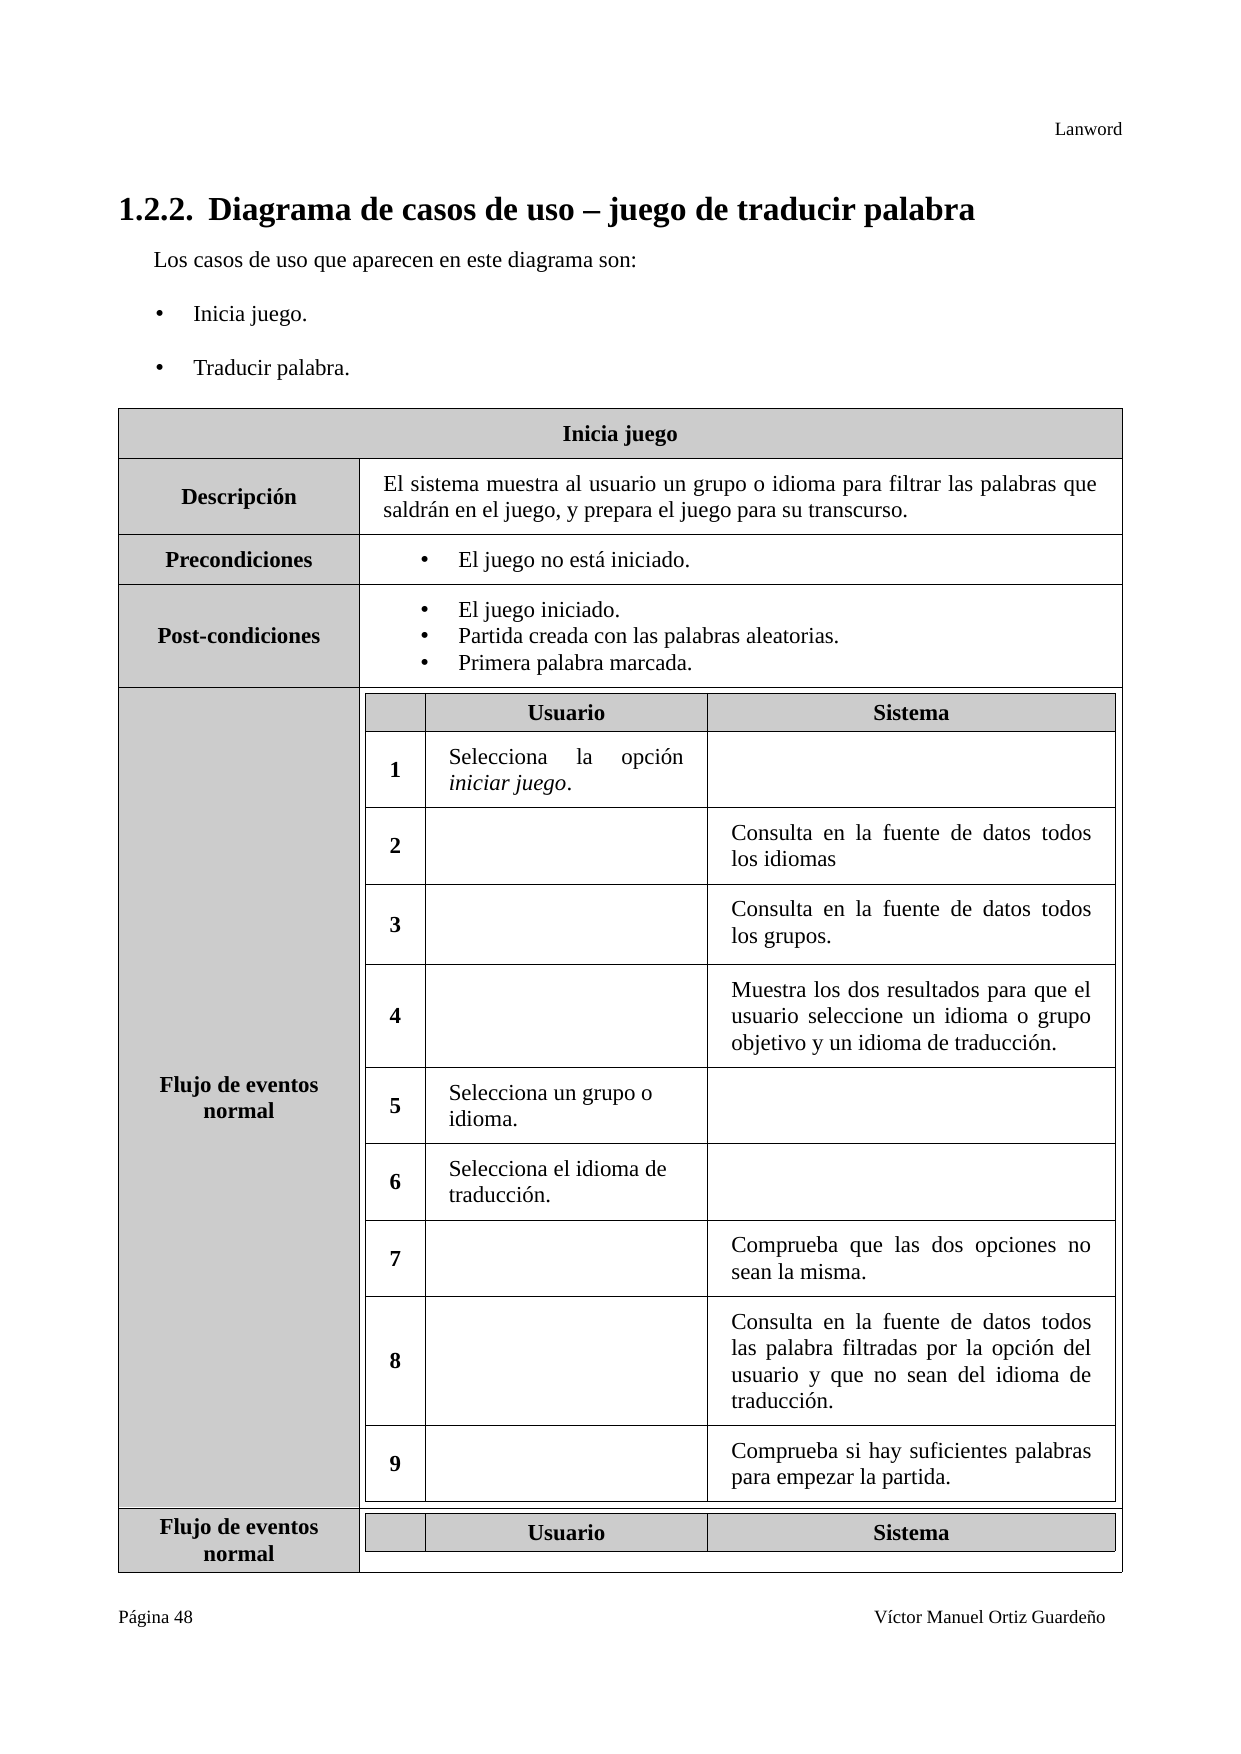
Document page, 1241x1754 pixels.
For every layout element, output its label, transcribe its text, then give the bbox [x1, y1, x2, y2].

table_cell [426, 1426, 707, 1501]
table_header Sistema [708, 1514, 1115, 1551]
table_header [366, 1514, 425, 1551]
table_cell 7 [366, 1221, 425, 1296]
table_cell Precondiciones [119, 535, 359, 584]
table_cell El sistema muestra al usuario un grupo o idioma para filtrar las palabras que saldrán en el juego, y prepara el juego para su transcurso. [360, 459, 1122, 534]
table_cell [708, 1068, 1115, 1143]
text Los casos de uso que aparecen en este diagrama son: [118, 246, 1122, 272]
table_header Inicia juego [119, 409, 1122, 458]
table_cell Consulta en la fuente de datos todos los grupos. [708, 885, 1115, 964]
table_header Sistema [708, 694, 1115, 731]
table_cell Consulta en la fuente de datos todos las palabra filtradas por la opción del usuario y que no sean del idioma de traducción. [708, 1297, 1115, 1425]
table_cell 6 [366, 1144, 425, 1220]
table_cell [426, 885, 707, 964]
table_cell Selecciona el idioma de traducción. [426, 1144, 707, 1220]
table_cell [360, 688, 1122, 1507]
table_cell 1 [366, 732, 425, 807]
table_cell [360, 1509, 1122, 1572]
table_cell Descripción [119, 459, 359, 534]
table_cell [426, 1297, 707, 1425]
table_header [366, 694, 425, 731]
table_cell Comprueba si hay suficientes palabras para empezar la partida. [708, 1426, 1115, 1501]
table_cell 9 [366, 1426, 425, 1501]
table_cell Flujo de eventos normal [119, 1509, 359, 1572]
table_cell 4 [366, 965, 425, 1067]
table_cell [426, 808, 707, 883]
table_cell Flujo de eventos normal [119, 688, 359, 1507]
subtitle Diagrama de casos de uso – juego de traducir palabra [118, 189, 1122, 228]
table_cell Selecciona un grupo o idioma. [426, 1068, 707, 1143]
table_cell Consulta en la fuente de datos todos los idiomas [708, 808, 1115, 883]
table_cell 5 [366, 1068, 425, 1143]
table_header Usuario [426, 1514, 707, 1551]
table_cell [426, 965, 707, 1067]
list Traducir palabra. [156, 354, 1122, 380]
table_cell Selecciona la opción iniciar juego. [426, 732, 707, 807]
list Inicia juego. [156, 300, 1122, 326]
table_cell Muestra los dos resultados para que el usuario seleccione un idioma o grupo objetivo y un idioma de traducción. [708, 965, 1115, 1067]
table_cell Comprueba que las dos opciones no sean la misma. [708, 1221, 1115, 1296]
table_cell 8 [366, 1297, 425, 1425]
table_cell [426, 1221, 707, 1296]
table_cell 2 [366, 808, 425, 883]
table_header Usuario [426, 694, 707, 731]
table_cell El juego iniciado. Partida creada con las palabras aleatorias. Primera palabra marcada. [360, 585, 1122, 687]
table_cell Post-condiciones [119, 585, 359, 687]
table_cell El juego no está iniciado. [360, 535, 1122, 584]
table_cell [708, 732, 1115, 807]
table_cell [708, 1144, 1115, 1220]
table_cell 3 [366, 885, 425, 964]
